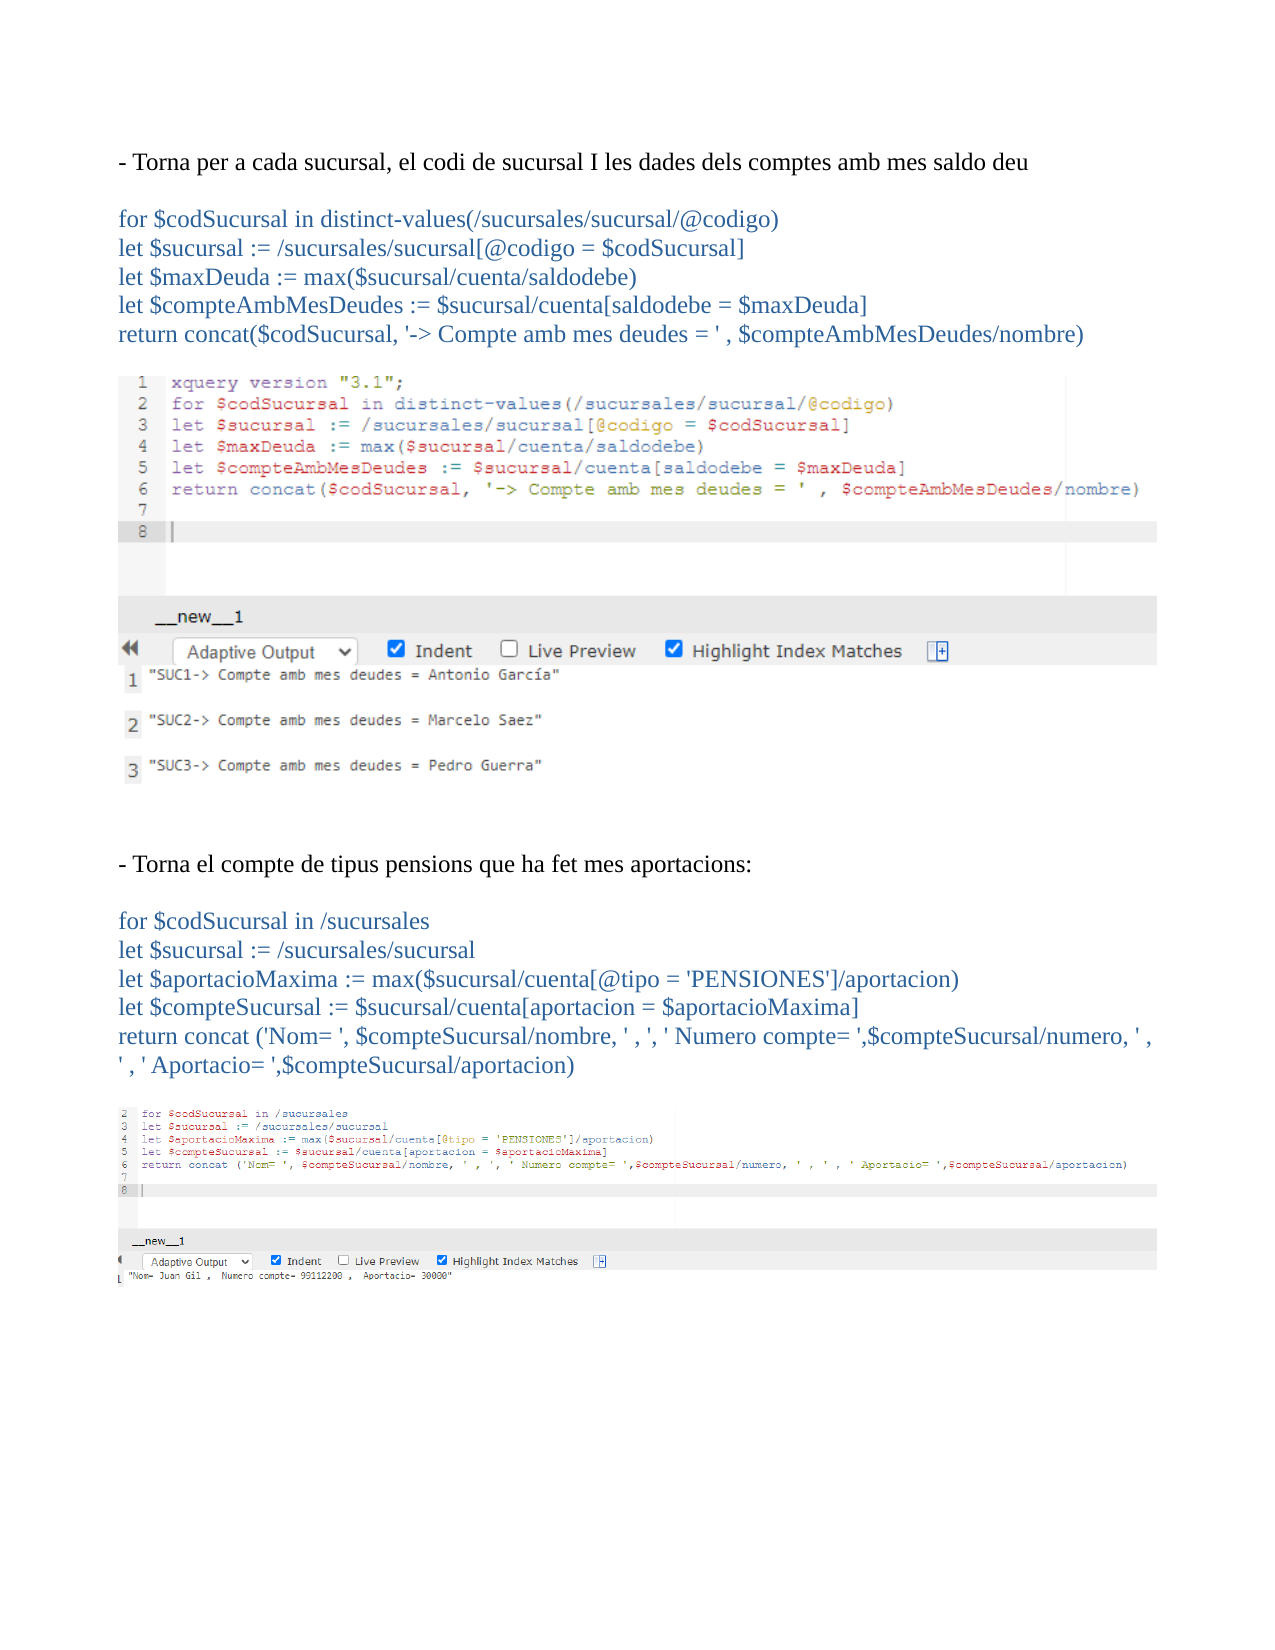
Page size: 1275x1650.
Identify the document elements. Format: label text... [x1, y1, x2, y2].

text for $codSucursal in /sucursales [118, 906, 1157, 935]
text let $sucursal := /sucursales/sucursal[@codigo = $codSucursal] [118, 233, 1157, 262]
text for $codSucursal in distinct-values(/sucursales/sucursal/@codigo) [118, 204, 1157, 233]
text let $maxDeuda := max($sucursal/cuenta/saldodebe) [118, 262, 1157, 291]
text let $compteAmbMesDeudes := $sucursal/cuenta[saldodebe = $maxDeuda] [118, 291, 1157, 319]
picture [118, 376, 1157, 792]
picture [118, 1107, 1157, 1295]
text let $sucursal := /sucursales/sucursal [118, 935, 1157, 964]
text return concat($codSucursal, '-> Compte amb mes deudes = ' , $compteAmbMesDeudes/nombre) [118, 319, 1157, 348]
text - Torna el compte de tipus pensions que ha fet mes aportacions: [118, 849, 1157, 877]
text - Torna per a cada sucursal, el codi de sucursal I les dades dels comptes amb mes saldo deu [118, 147, 1157, 176]
text return concat ('Nom= ', $compteSucursal/nombre, ' , ', ' Numero compte= ',$compteSucursal/numero, ' , ' , ' Aportacio= ',$compteSucursal/aportacion) [118, 1021, 1157, 1079]
text let $compteSucursal := $sucursal/cuenta[aportacion = $aportacioMaxima] [118, 992, 1157, 1021]
text let $aportacioMaxima := max($sucursal/cuenta[@tipo = 'PENSIONES']/aportacion) [118, 964, 1157, 992]
